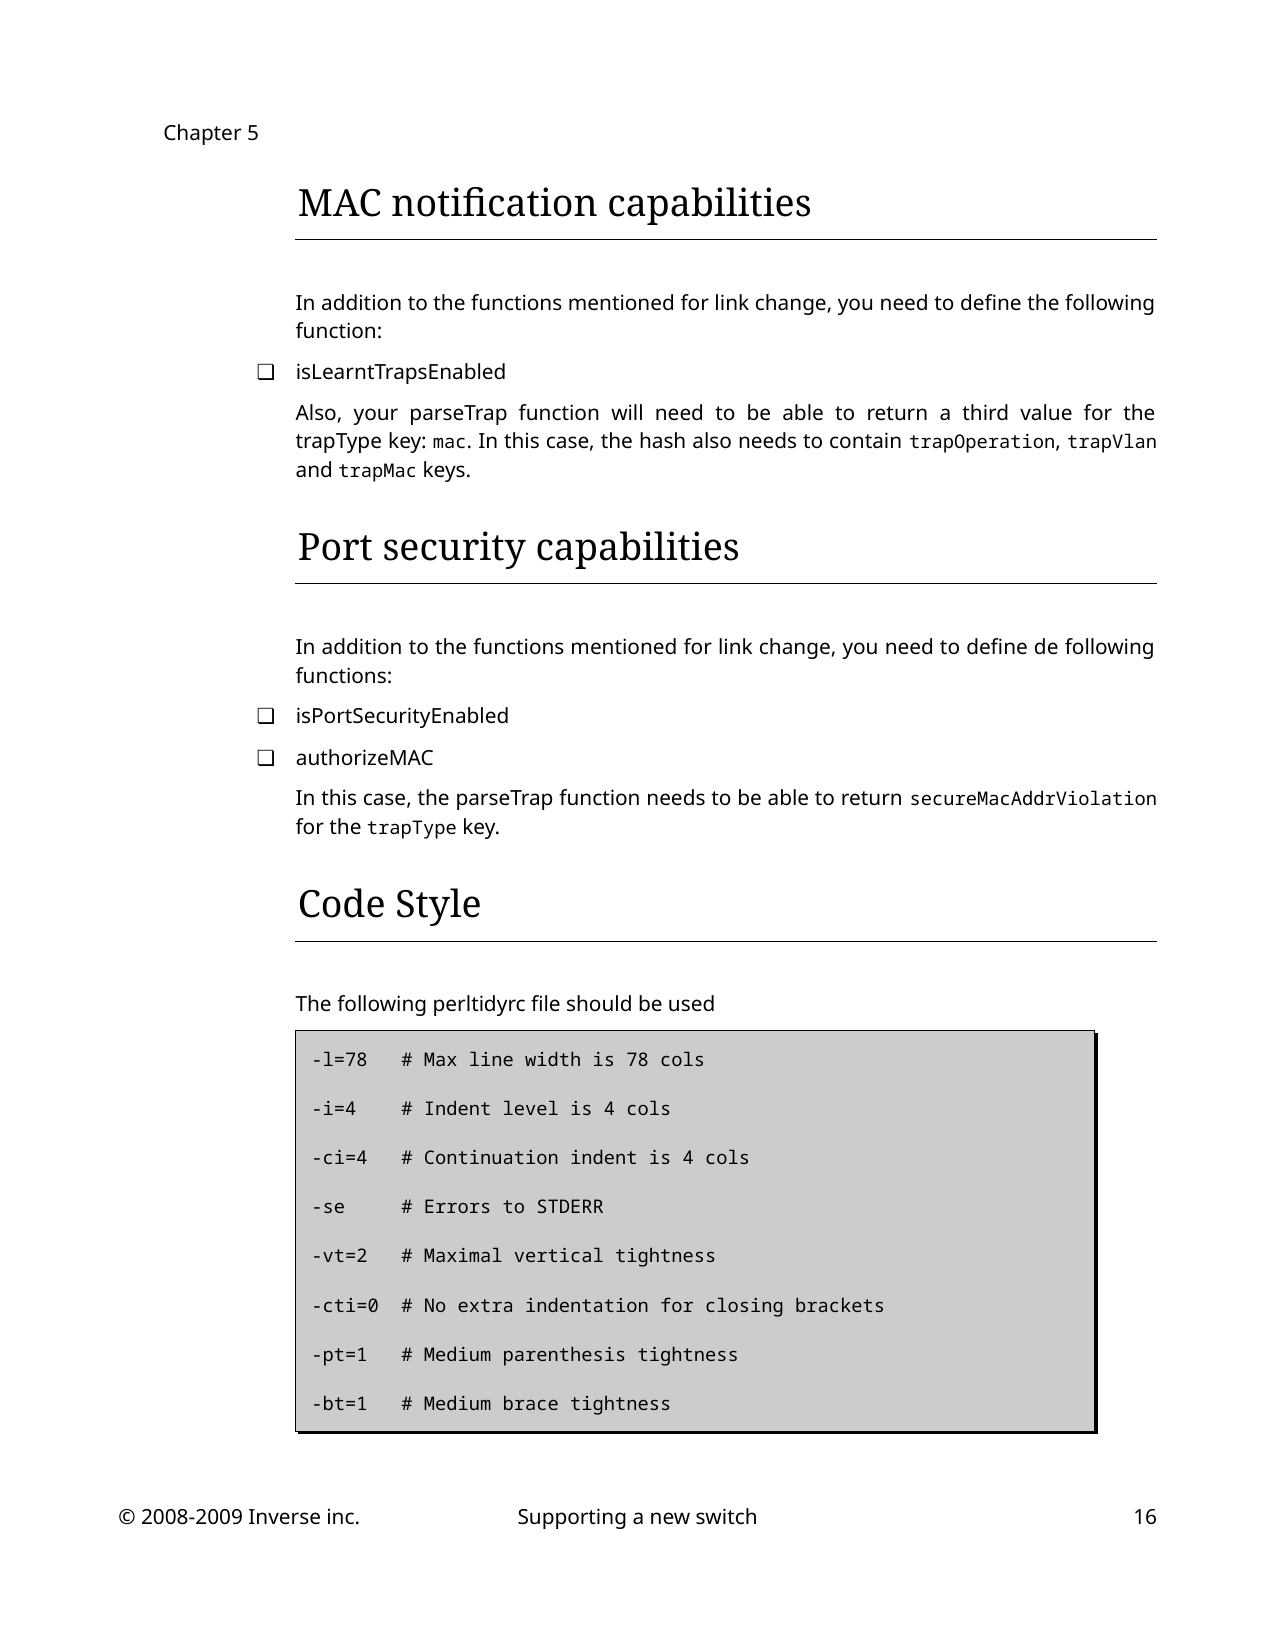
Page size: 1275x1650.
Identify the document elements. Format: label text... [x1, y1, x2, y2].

text -vt=2 # Maximal vertical tightness [296, 1227, 1094, 1268]
list ❏ isLearntTrapsEnabled [256, 357, 1157, 386]
text -i=4 # Indent level is 4 cols [296, 1079, 1094, 1121]
subtitle MAC notification capabilities [295, 176, 1157, 239]
text In addition to the functions mentioned for link change, you need to define de following functions: [295, 632, 1157, 689]
text In addition to the functions mentioned for link change, you need to define the following function: [295, 288, 1157, 344]
text The following perltidyrc file should be used [295, 989, 1157, 1018]
list ❏ authorizeMAC [256, 743, 1157, 771]
text Also, your parseTrap function will need to be able to return a third value for the trapType key: mac. In this case, the hash also needs to contain trapOperation, trapVlan and trapMac keys. [295, 398, 1157, 483]
text -bt=1 # Medium brace tightness [296, 1374, 1094, 1431]
text -pt=1 # Medium parenthesis tightness [296, 1325, 1094, 1367]
text -ci=4 # Continuation indent is 4 cols [296, 1129, 1094, 1170]
list ❏ isPortSecurityEnabled [256, 702, 1157, 730]
text -cti=0 # No extra indentation for closing brackets [296, 1276, 1094, 1317]
text -l=78 # Max line width is 78 cols [296, 1031, 1094, 1072]
subtitle Port security capabilities [295, 521, 1157, 583]
text In this case, the parseTrap function needs to be able to return secureMacAddrViolation for the trapType key. [295, 783, 1157, 840]
text -se # Errors to STDERR [296, 1178, 1094, 1219]
subtitle Code Style [295, 878, 1157, 941]
